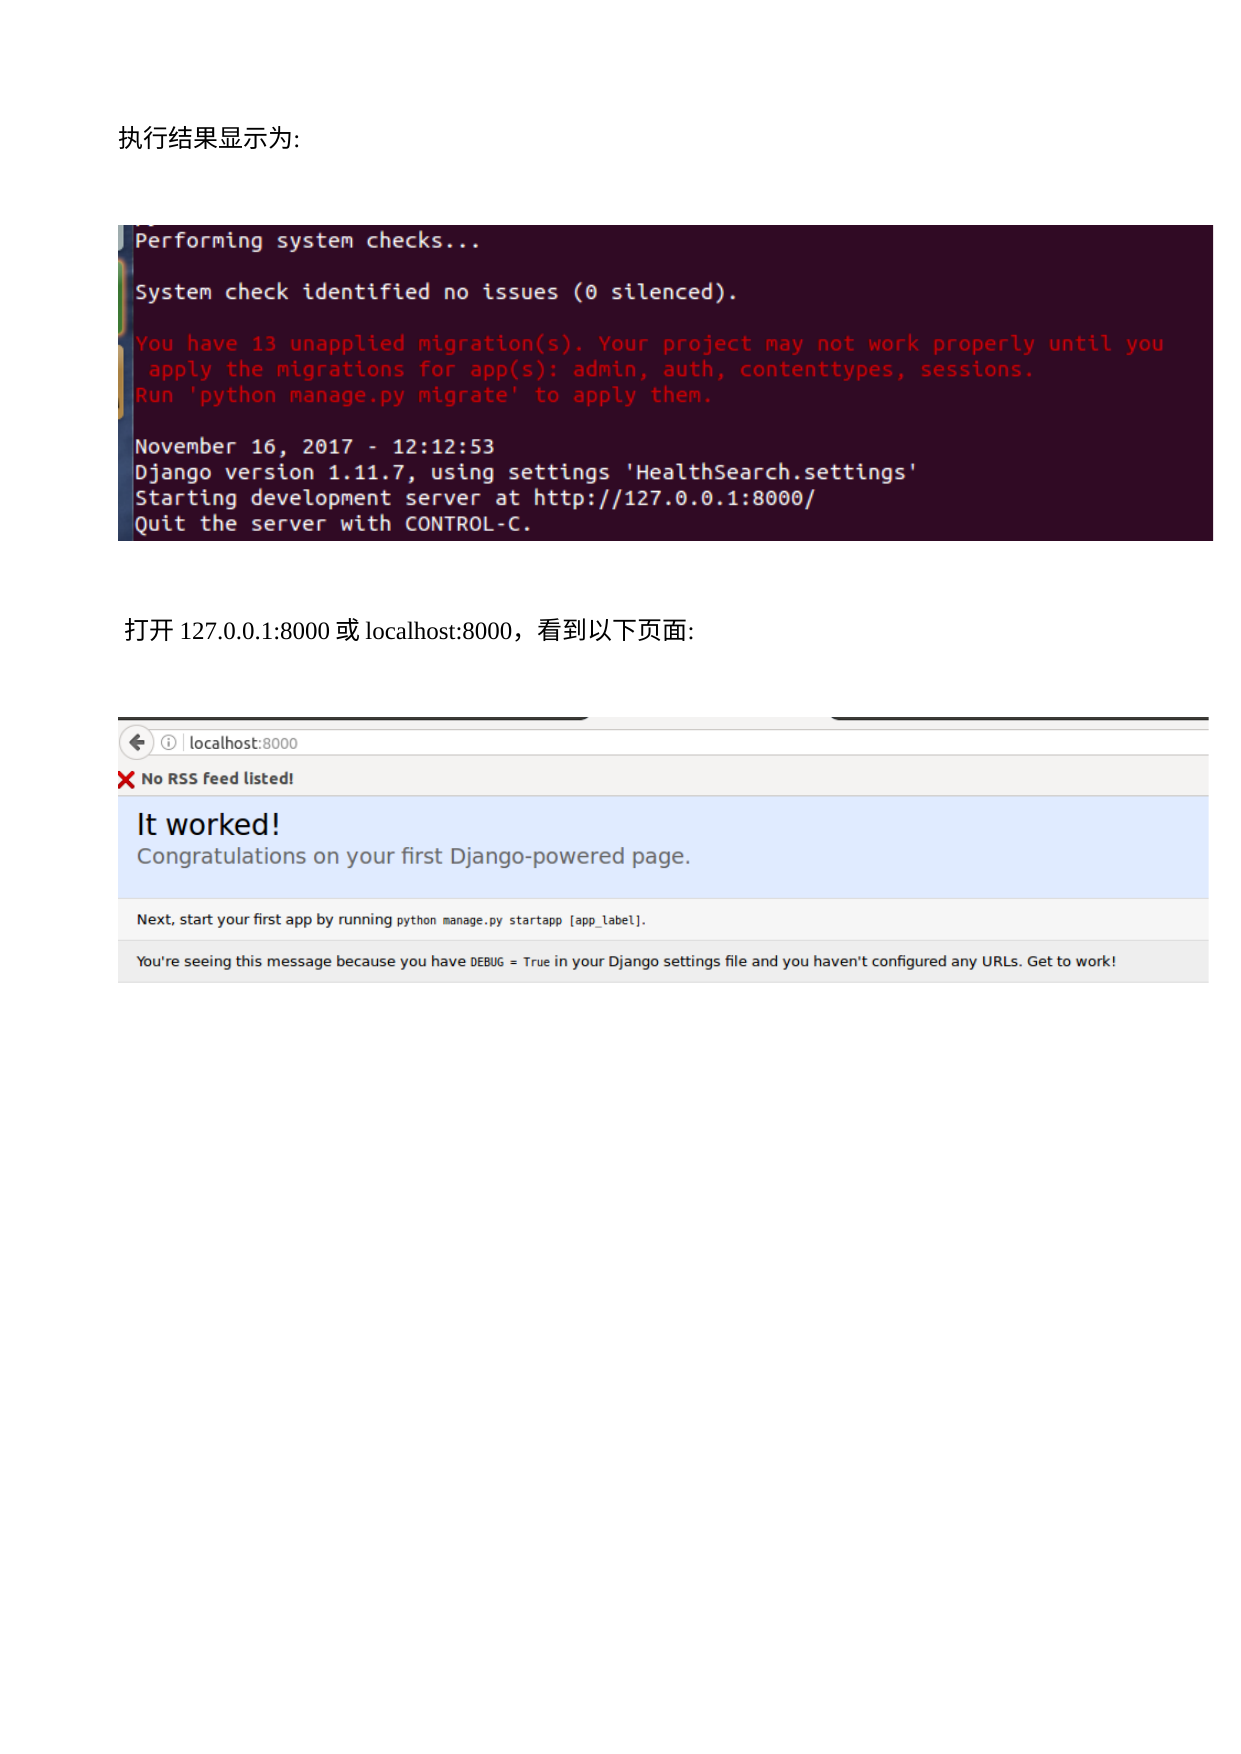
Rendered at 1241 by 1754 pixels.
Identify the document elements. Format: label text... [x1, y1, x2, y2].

text 打开127.0.0.1:8000或localhost:8000，看到以下页面: [118, 610, 1122, 646]
picture [118, 225, 1214, 541]
picture [118, 717, 1209, 1134]
text 执行结果显示为: [118, 118, 1122, 154]
